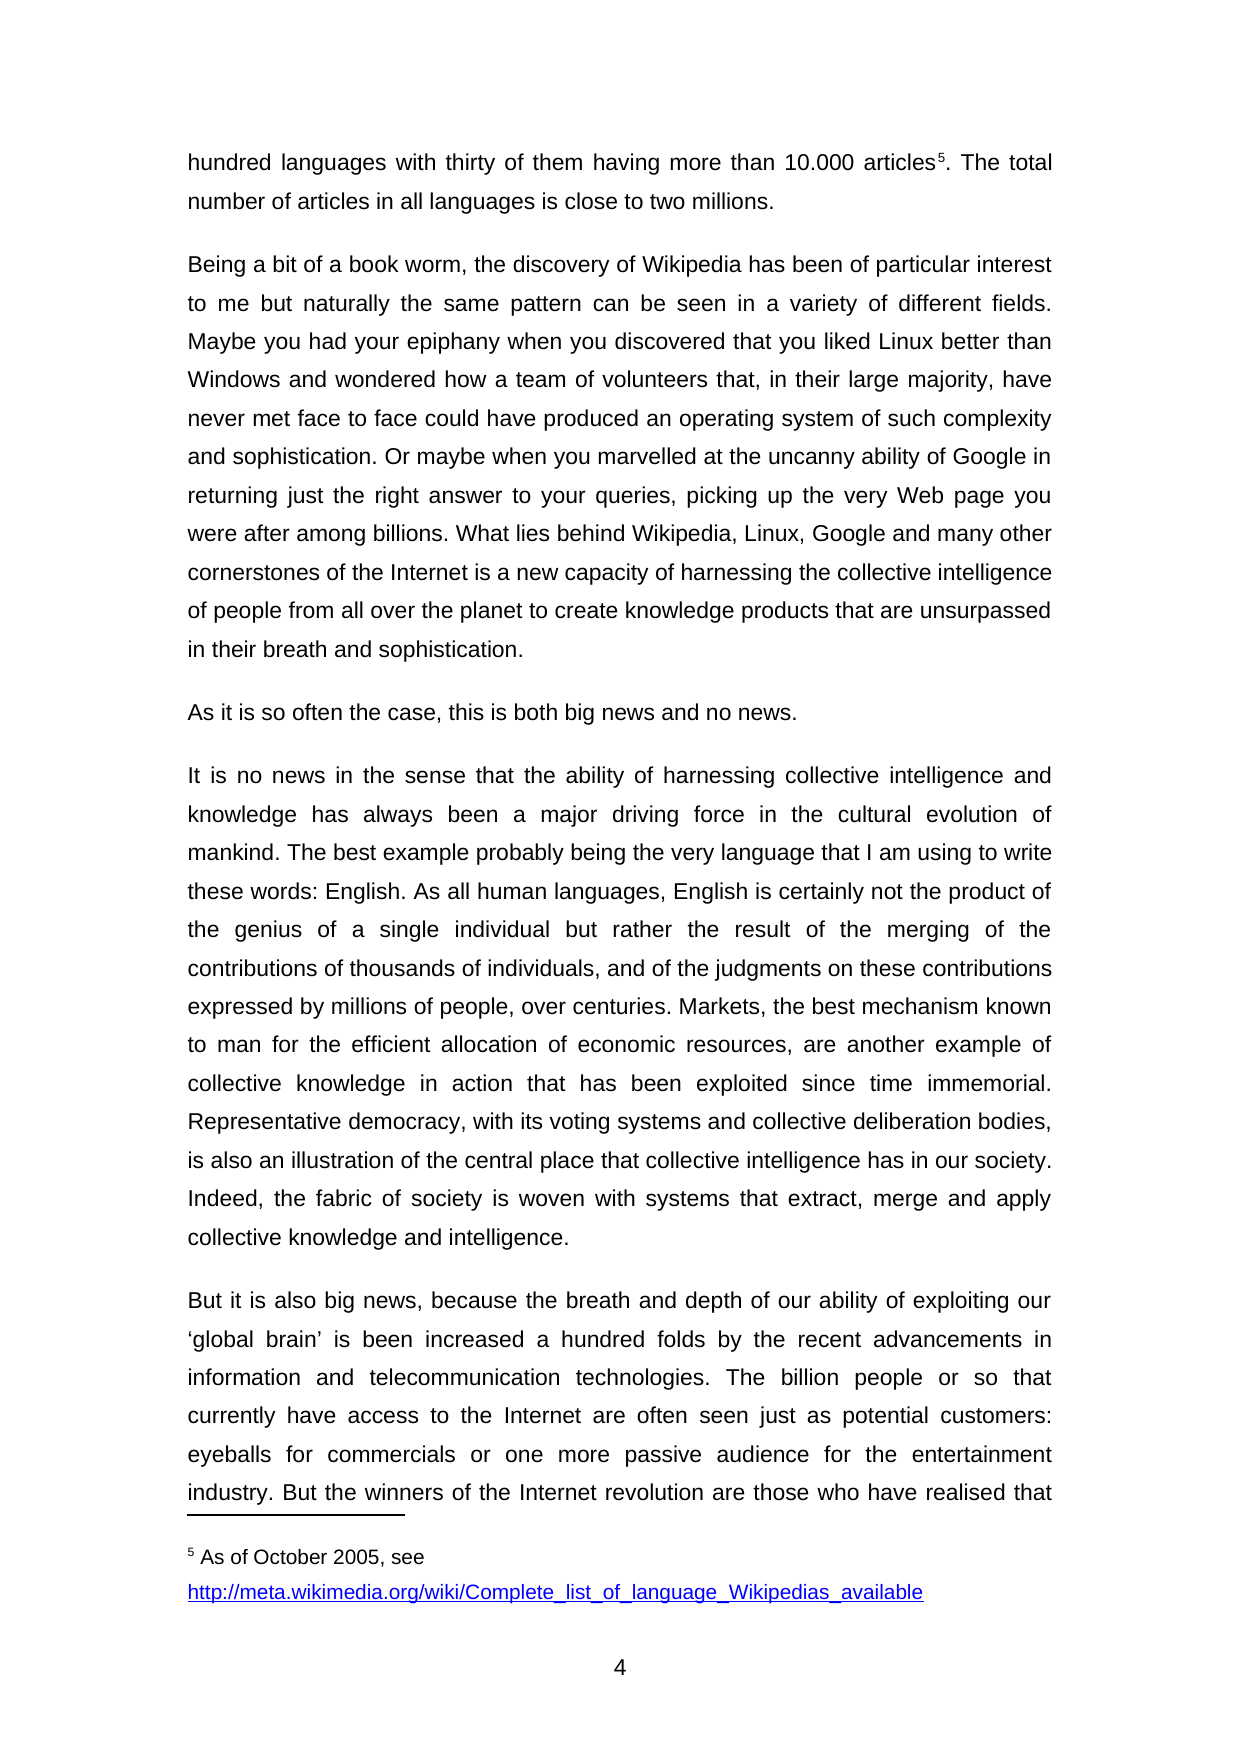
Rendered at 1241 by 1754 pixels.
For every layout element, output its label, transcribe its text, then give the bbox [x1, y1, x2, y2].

text It is no news in the sense that the ability of harnessing collective intelligence and knowledge has always been a major driving force in the cultural evolution of mankind. The best example probably being the very language that I am using to write these words: English. As all human languages, English is certainly not the product of the genius of a single individual but rather the result of the merging of the contributions of thousands of individuals, and of the judgments on these contributions expressed by millions of people, over centuries. Markets, the best mechanism known to man for the efficient allocation of economic resources, are another example of collective knowledge in action that has been exploited since time immemorial. Representative democracy, with its voting systems and collective deliberation bodies, is also an illustration of the central place that collective intelligence has in our society. Indeed, the fabric of society is woven with systems that extract, merge and apply collective knowledge and intelligence. [187, 763, 1053, 1250]
text Being a bit of a book worm, the discovery of Wikipedia has been of particular interest to me but naturally the same pattern can be seen in a variety of different fields. Maybe you had your epiphany when you discovered that you liked Linux better than Windows and wondered how a team of volunteers that, in their large majority, have never met face to face could have produced an operating system of such complexity and sophistication. Or maybe when you marvelled at the uncanny ability of Google in returning just the right answer to your queries, picking up the very Web page you were after among billions. What lies behind Wikipedia, Linux, Google and many other cornerstones of the Internet is a new capacity of harnessing the collective intelligence of people from all over the planet to create knowledge products that are unsurpassed in their breath and sophistication. [187, 252, 1053, 662]
text hundred languages with thirty of them having more than 10.000 articles. The total number of articles in all languages is close to two millions. [187, 150, 1053, 214]
text As of October 2005, see http://meta.wikimedia.org/wiki/Complete_list_of_language_Wikipedias_available [187, 1546, 1053, 1604]
text But it is also big news, because the breath and depth of our ability of exploiting our ‘global brain’ is been increased a hundred folds by the recent advancements in information and telecommunication technologies. The billion people or so that currently have access to the Internet are often seen just as potential customers: eyeballs for commercials or one more passive audience for the entertainment industry. But the winners of the Internet revolution are those who have realised that [187, 1288, 1053, 1506]
text As it is so often the case, this is both big news and no news. [187, 700, 1053, 725]
